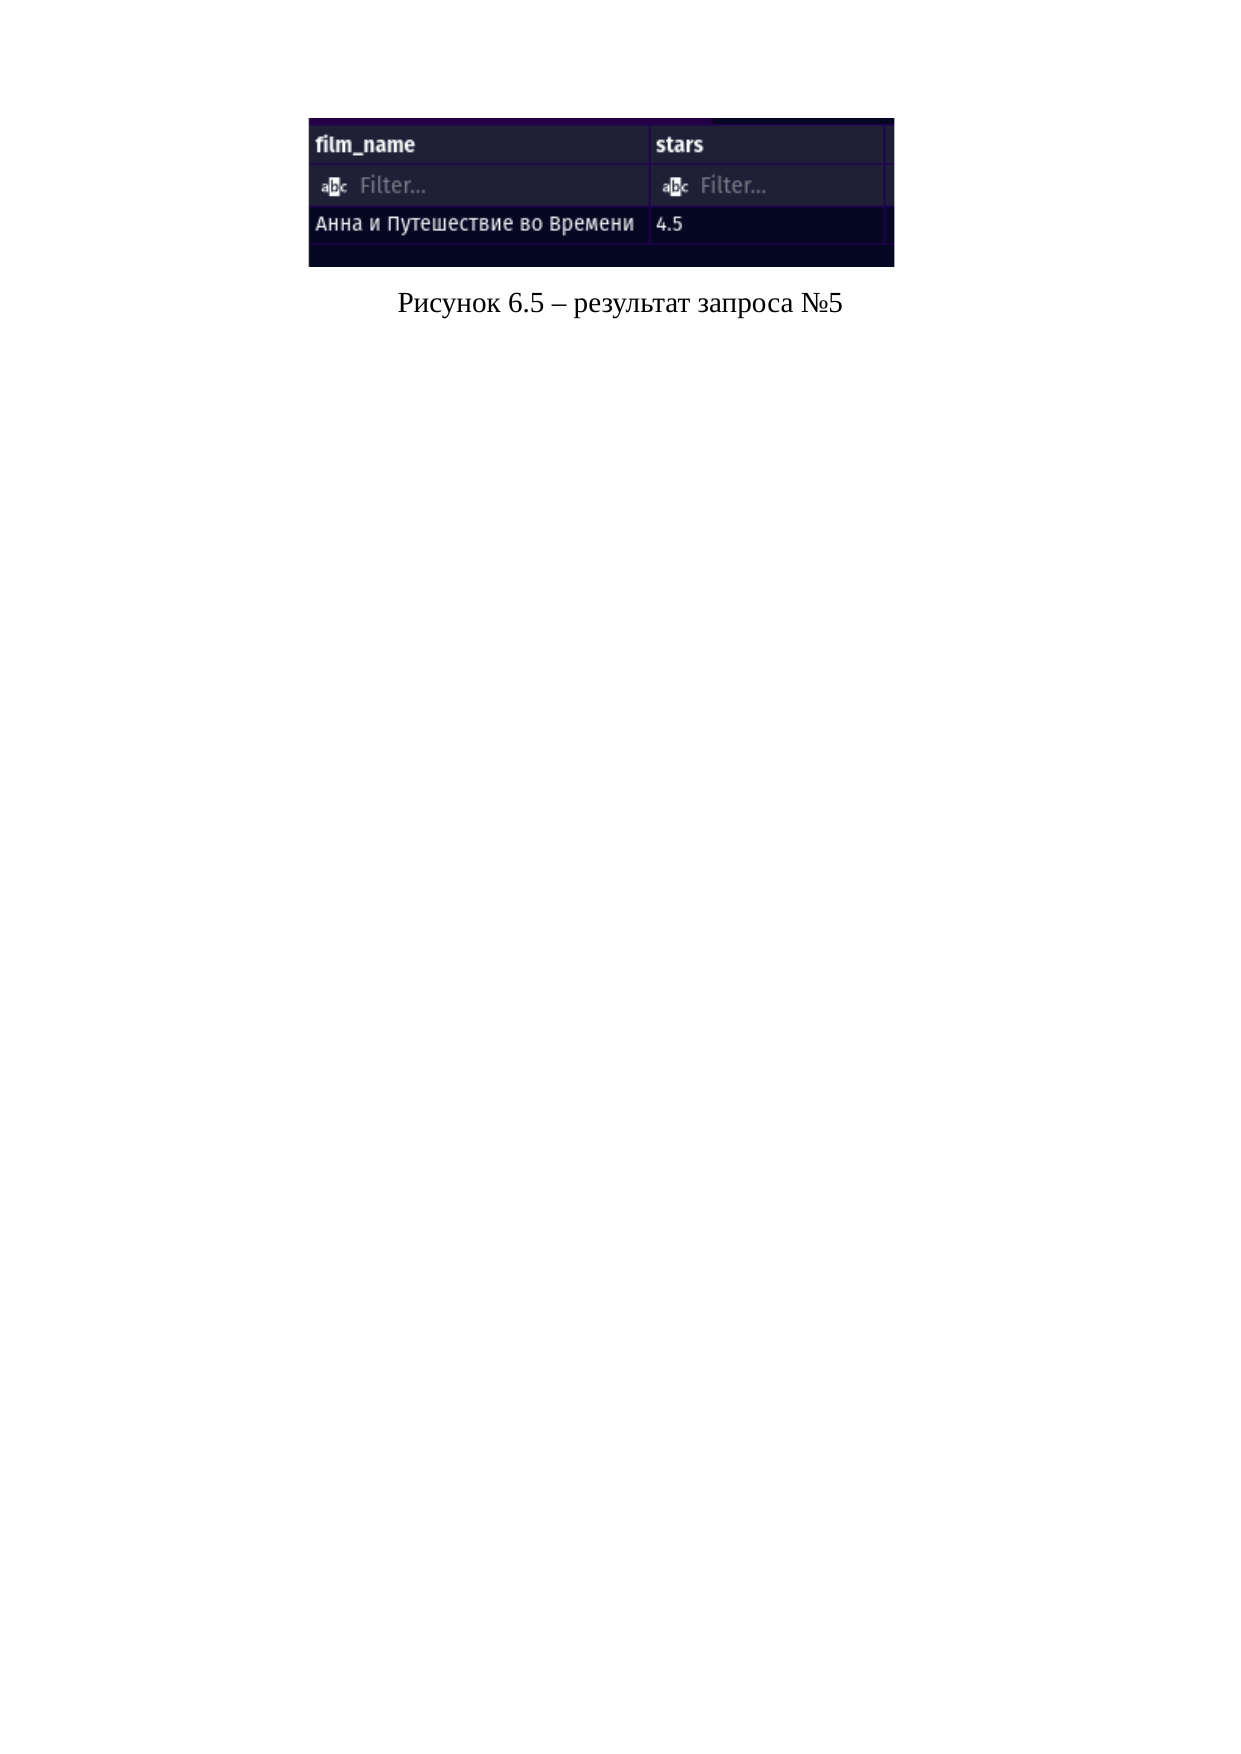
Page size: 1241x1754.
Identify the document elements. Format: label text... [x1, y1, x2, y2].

picture [308, 118, 895, 267]
text Рисунок 6.5 – результат запроса №5 [118, 285, 1122, 319]
